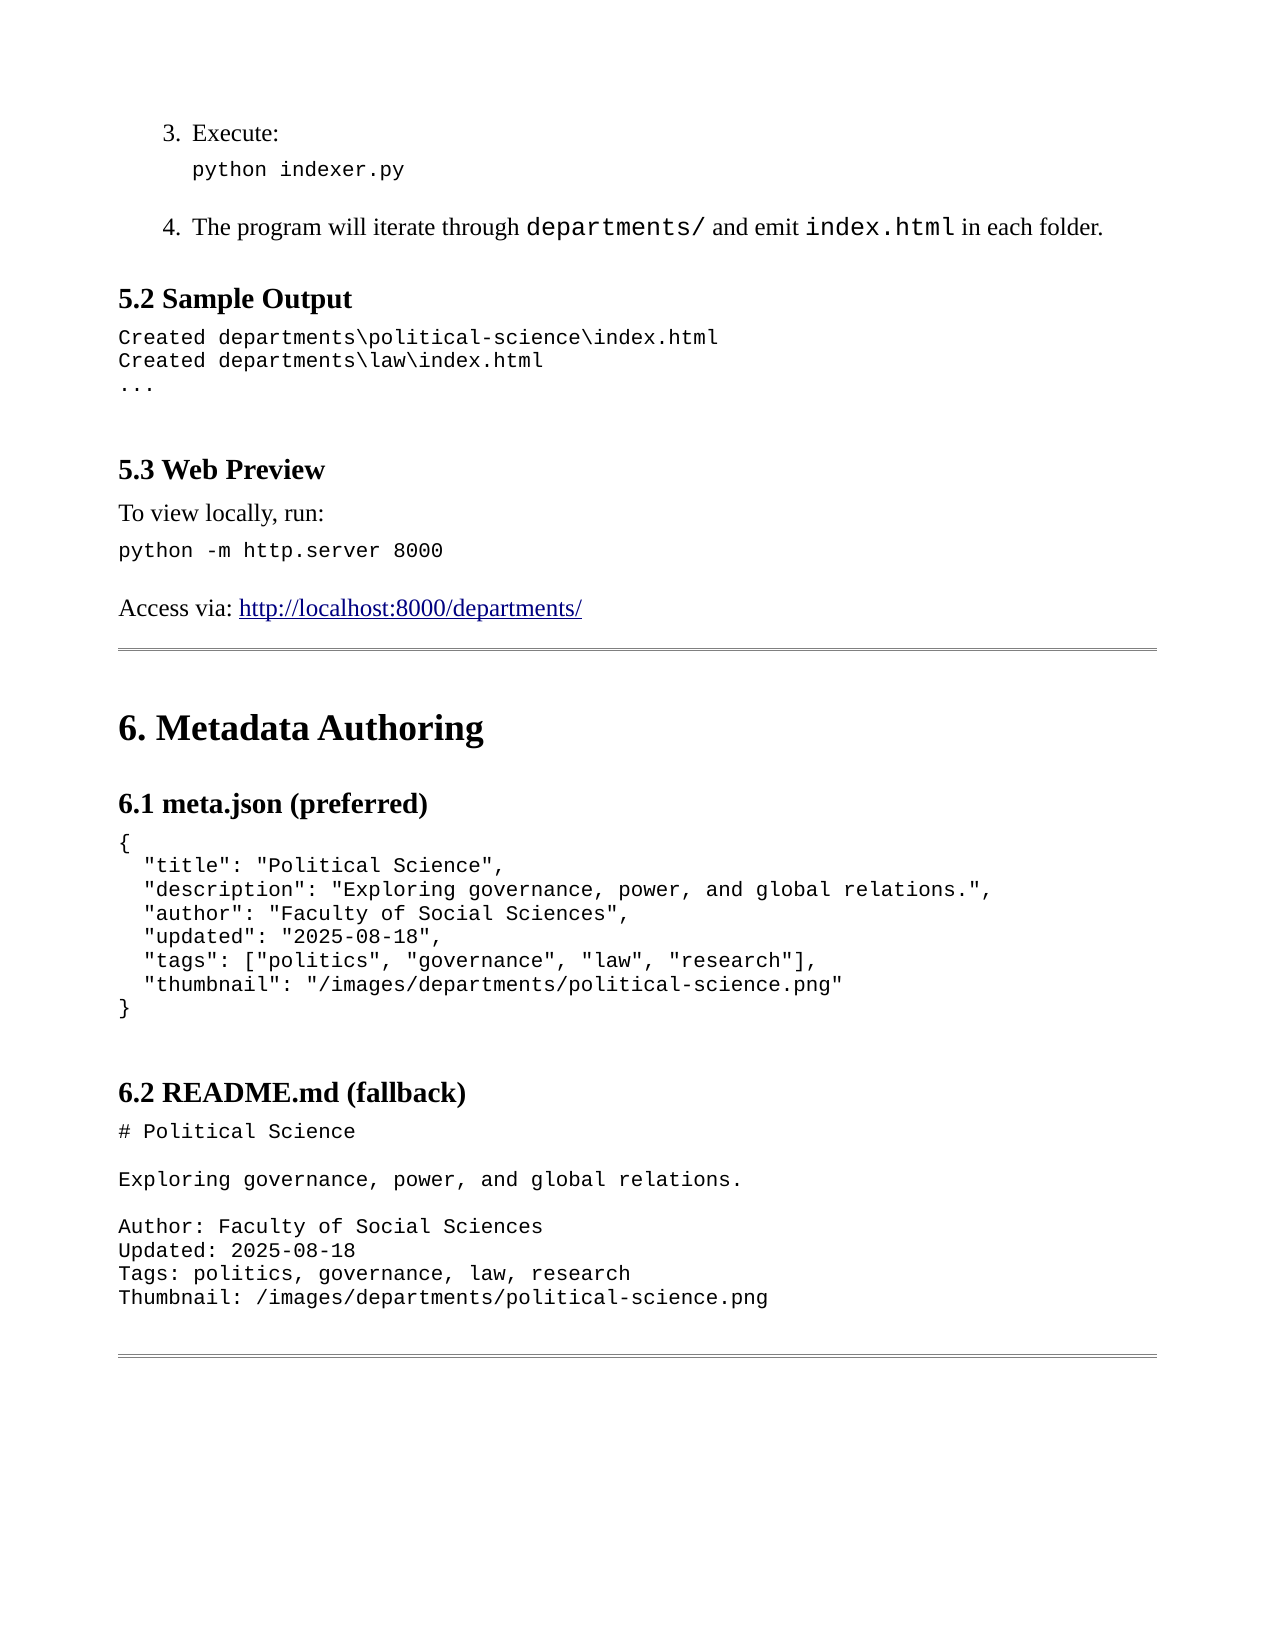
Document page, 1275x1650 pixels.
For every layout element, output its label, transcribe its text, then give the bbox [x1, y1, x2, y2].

text "updated": "2025-08-18", [118, 926, 1157, 950]
list The program will iterate through departments/ and emit index.html in each folder. [162, 212, 1157, 243]
text To view locally, run: [118, 498, 1157, 527]
subtitle 6.2 README.md (fallback) [118, 1075, 1157, 1109]
subtitle 6.1 meta.json (preferred) [118, 786, 1157, 819]
text Exploring governance, power, and global relations. [118, 1169, 1157, 1192]
text "thumbnail": "/images/departments/political-science.png" [118, 974, 1157, 997]
text # Political Science [118, 1121, 1157, 1145]
subtitle 6. Metadata Authoring [118, 705, 1157, 748]
text "tags": ["politics", "governance", "law", "research"], [118, 950, 1157, 974]
text "description": "Exploring governance, power, and global relations.", [118, 879, 1157, 903]
text ... [118, 374, 1157, 398]
text Created departments\law\index.html [118, 351, 1157, 374]
text Thumbnail: /images/departments/political-science.png [118, 1287, 1157, 1311]
subtitle 5.2 Sample Output [118, 281, 1157, 314]
subtitle 5.3 Web Preview [118, 452, 1157, 486]
text Access via: http://localhost:8000/departments/ [118, 593, 1157, 621]
text Author: Faculty of Social Sciences [118, 1216, 1157, 1240]
text Tags: politics, governance, law, research [118, 1263, 1157, 1287]
text Created departments\political-science\index.html [118, 327, 1157, 351]
list python indexer.py [162, 159, 1157, 183]
text { [118, 832, 1157, 855]
list Execute: [162, 118, 1157, 147]
text "title": "Political Science", [118, 855, 1157, 879]
text } [118, 997, 1157, 1021]
text Updated: 2025-08-18 [118, 1240, 1157, 1263]
text "author": "Faculty of Social Sciences", [118, 903, 1157, 926]
text python -m http.server 8000 [118, 539, 1157, 563]
